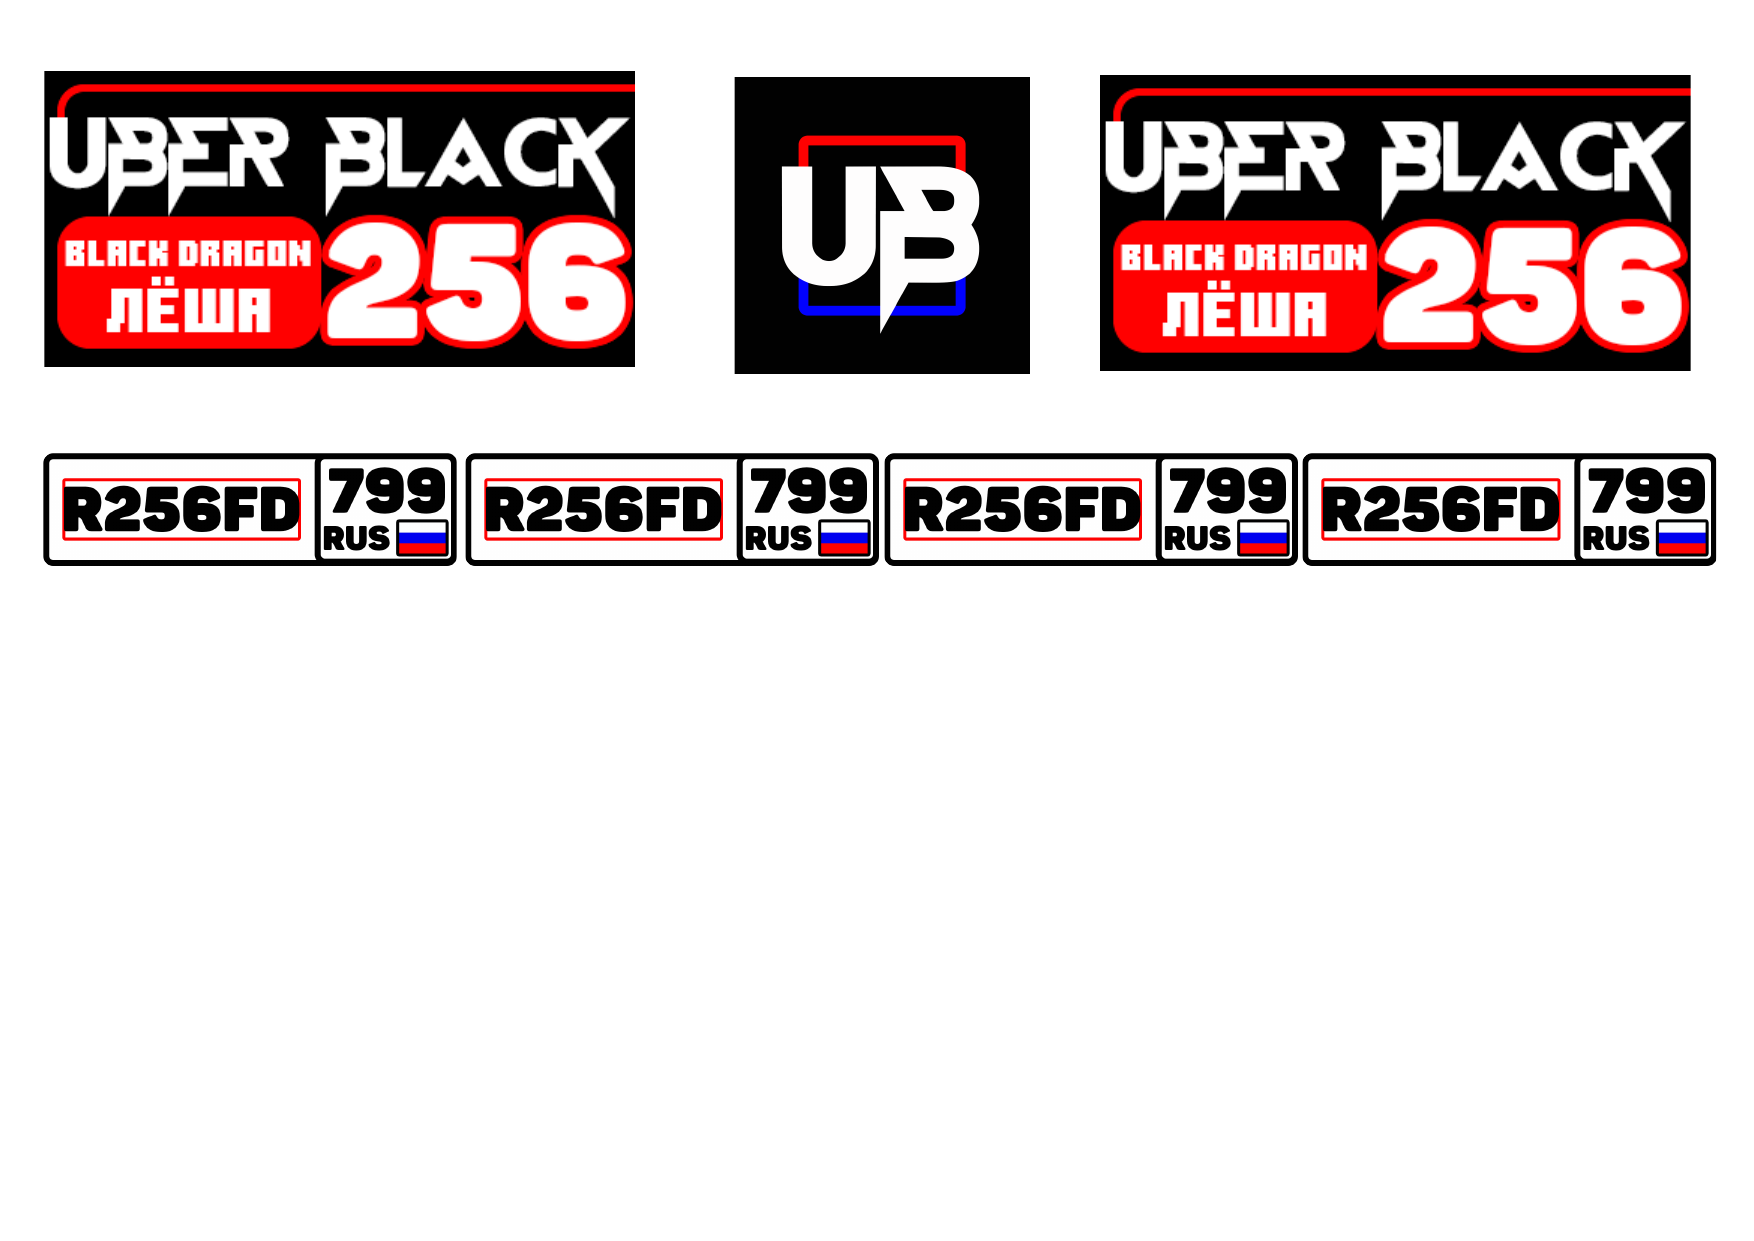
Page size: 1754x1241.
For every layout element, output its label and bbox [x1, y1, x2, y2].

picture [465, 388, 879, 566]
picture [1302, 388, 1717, 566]
picture [884, 388, 1298, 566]
picture [43, 388, 457, 566]
picture [44, 71, 635, 367]
picture [1100, 75, 1691, 371]
picture [734, 77, 1030, 374]
